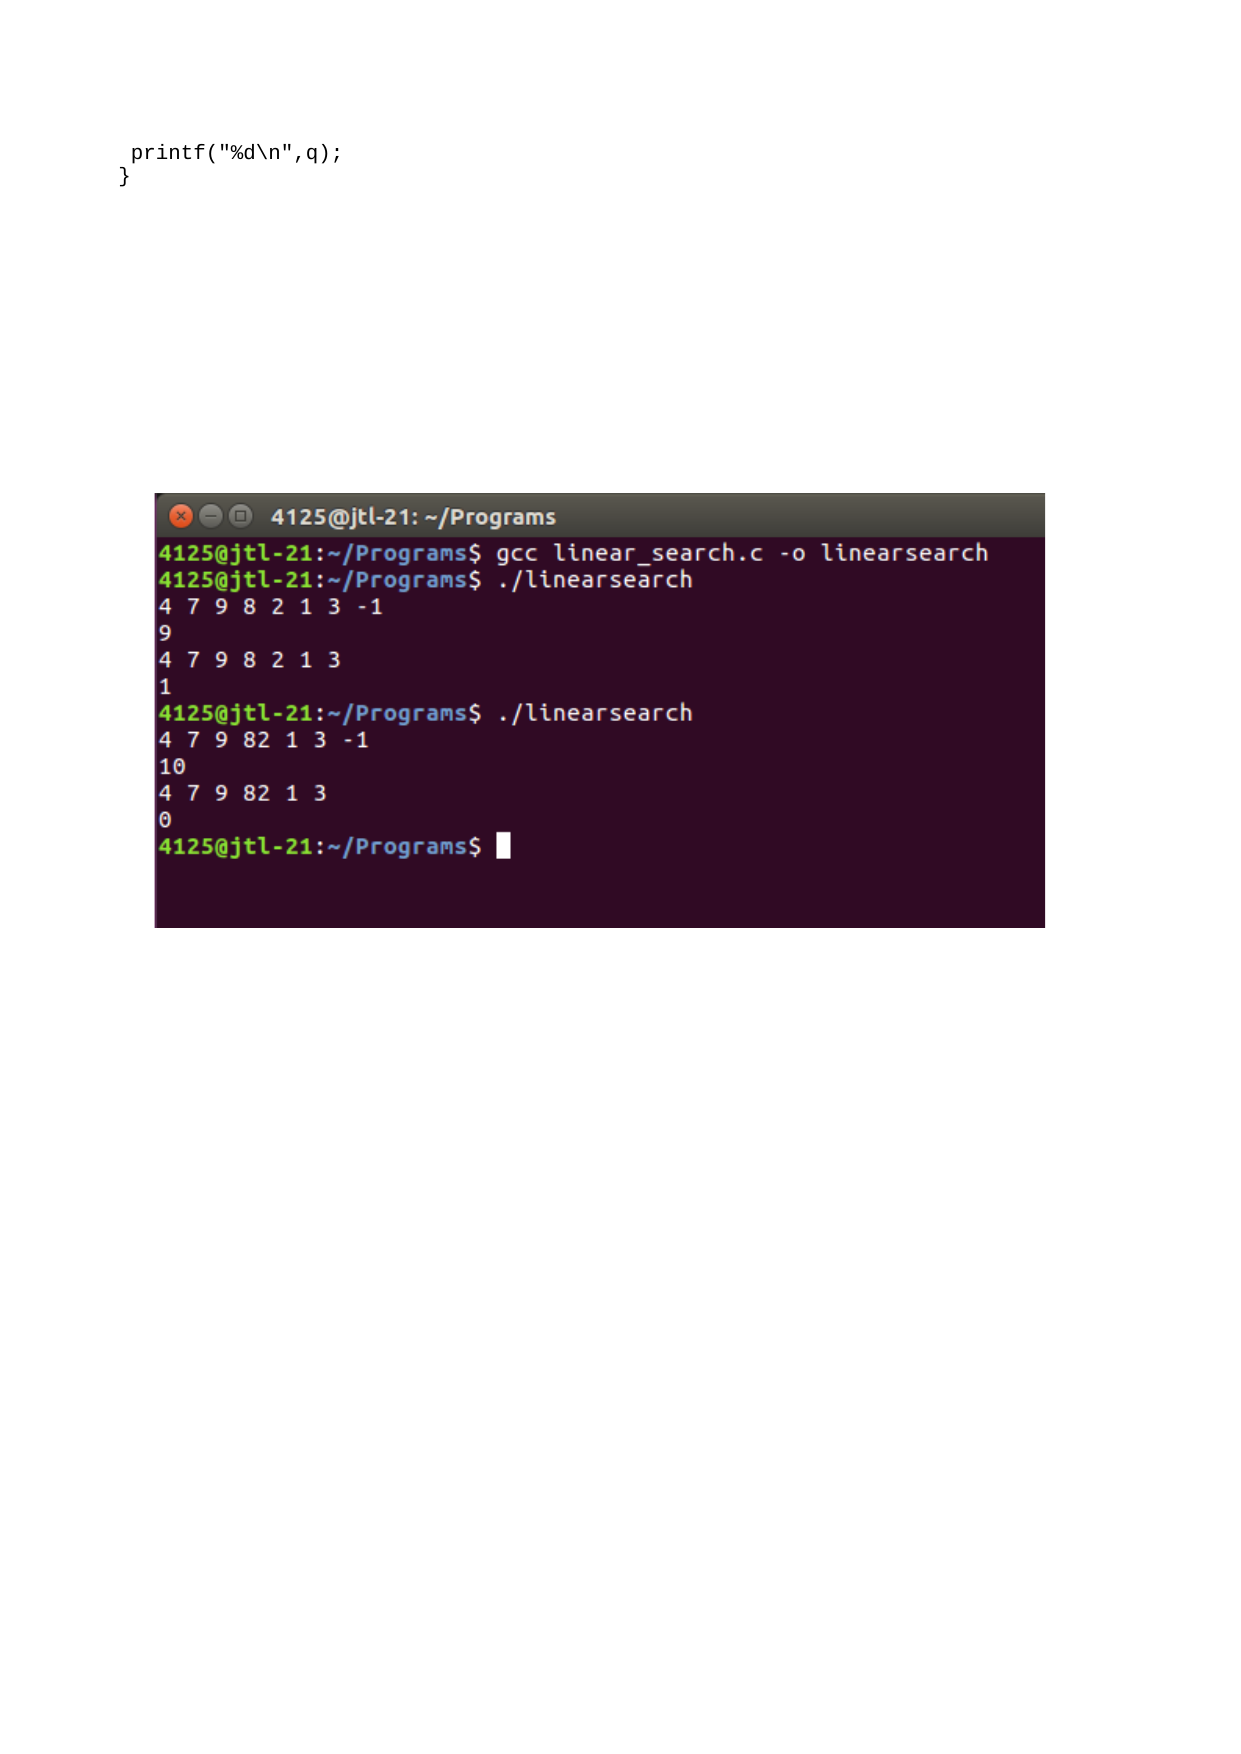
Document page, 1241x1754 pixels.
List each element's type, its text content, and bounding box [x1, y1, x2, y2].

picture [154, 493, 1046, 928]
text printf("%d\n",q); [118, 142, 1122, 165]
text } [118, 165, 1122, 189]
